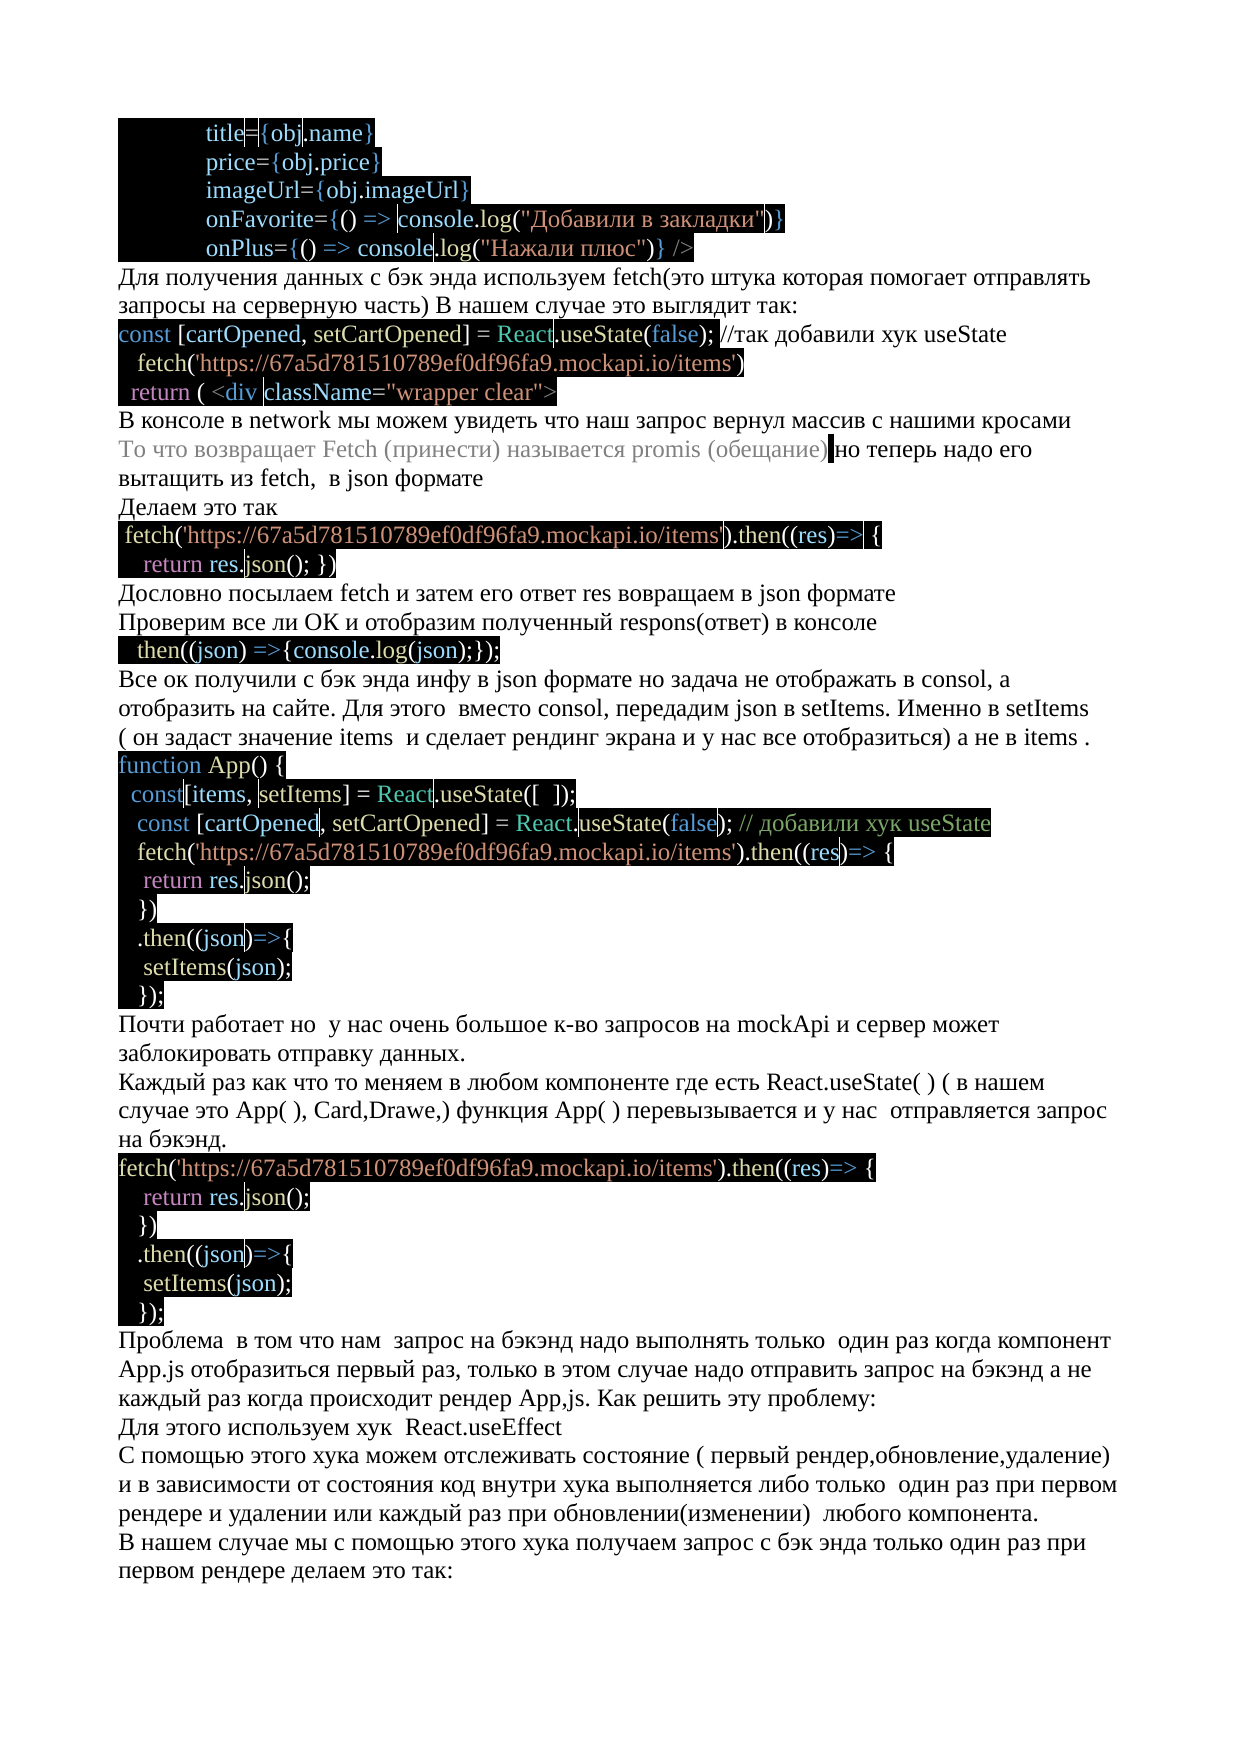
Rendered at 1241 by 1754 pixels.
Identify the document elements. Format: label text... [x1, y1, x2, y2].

text imageUrl={obj.imageUrl} [118, 176, 1122, 204]
text setItems(json); [118, 952, 1122, 981]
text return res.json(); [118, 1182, 1122, 1211]
text Проверим все ли ОК и отобразим полученный respons(ответ) в консоле [118, 607, 1122, 636]
text Tо что возвращает Fetch (принести) называется promis (обещание) но теперь надо его вытащить из fetch, в json формате [118, 434, 1122, 492]
text .then((json)=>{ [118, 1239, 1122, 1268]
text return res.json(); }) [118, 549, 1122, 578]
text return res.json(); [118, 866, 1122, 894]
text const [cartOpened, setCartOpened] = React.useState(false); //так добавили хук useState [118, 319, 1122, 348]
text setItems(json); [118, 1268, 1122, 1297]
text const [cartOpened, setCartOpened] = React.useState(false); // добавили хук useState [118, 808, 1122, 837]
text }) [118, 1211, 1122, 1239]
text fetch('https://67a5d781510789ef0df96fa9.mockapi.io/items').then((res)=> { [118, 837, 1122, 866]
text then((json) =>{console.log(json);}); [118, 636, 1122, 664]
text }) [118, 894, 1122, 923]
text return ( <div className="wrapper clear"> [118, 377, 1122, 406]
text Дословно посылаем fetch и затем его ответ res вовращаем в json формате [118, 578, 1122, 607]
text С помощью этого хука можем отслеживать состояние ( первый рендер,обновление,удаление) и в зависимости от состояния код внутри хука выполняется либо только один раз при первом рендере и удалении или каждый раз при обновлении(изменении) любого компонента. [118, 1441, 1122, 1527]
text Все ок получили с бэк энда инфу в json формате но задача не отображать в consol, а отобразить на сайте. Для этого вместо consol, передадим json в setItems. Именно в setItems ( он задаст значение items и сделает рендинг экрана и у нас все отобразиться) а не в items . [118, 664, 1122, 751]
text Для этого используем хук React.useEffect [118, 1412, 1122, 1441]
text onPlus={() => console.log("Нажали плюс")} /> [118, 233, 1122, 262]
text function App() { [118, 751, 1122, 779]
text В консоле в network мы можем увидеть что наш запрос вернул массив с нашими кросами [118, 406, 1122, 434]
text Делаем это так [118, 492, 1122, 521]
text fetch('https://67a5d781510789ef0df96fa9.mockapi.io/items').then((res)=> { [118, 521, 1122, 549]
text Для получения данных с бэк энда используем fetch(это штука которая помогает отправлять запросы на серверную часть) В нашем случае это выглядит так: [118, 262, 1122, 319]
text fetch('https://67a5d781510789ef0df96fa9.mockapi.io/items').then((res)=> { [118, 1153, 1122, 1182]
text price={obj.price} [118, 147, 1122, 176]
text .then((json)=>{ [118, 923, 1122, 952]
text onFavorite={() => console.log("Добавили в закладки")} [118, 204, 1122, 233]
text fetch('https://67a5d781510789ef0df96fa9.mockapi.io/items') [118, 348, 1122, 377]
text Проблема в том что нам запрос на бэкэнд надо выполнять только один раз когда компонент App.js отобразиться первый раз, только в этом случае надо отправить запрос на бэкэнд а не каждый раз когда происходит рендер App,js. Как решить эту проблему: [118, 1326, 1122, 1412]
text }); [118, 1297, 1122, 1326]
text }); [118, 981, 1122, 1009]
text const[items, setItems] = React.useState([ ]); [118, 779, 1122, 808]
text Каждый раз как что то меняем в любом компоненте где есть React.useState( ) ( в нашем случае это App( ), Card,Drawe,) функция App( ) перевызывается и у нас отправляется запрос на бэкэнд. [118, 1067, 1122, 1153]
text В нашем случае мы с помощью этого хука получаем запрос с бэк энда только один раз при первом рендере делаем это так: [118, 1527, 1122, 1584]
text title={obj.name} [118, 118, 1122, 147]
text Почти работает но у нас очень большое к-во запросов на mockApi и сервер может заблокировать отправку данных. [118, 1009, 1122, 1067]
